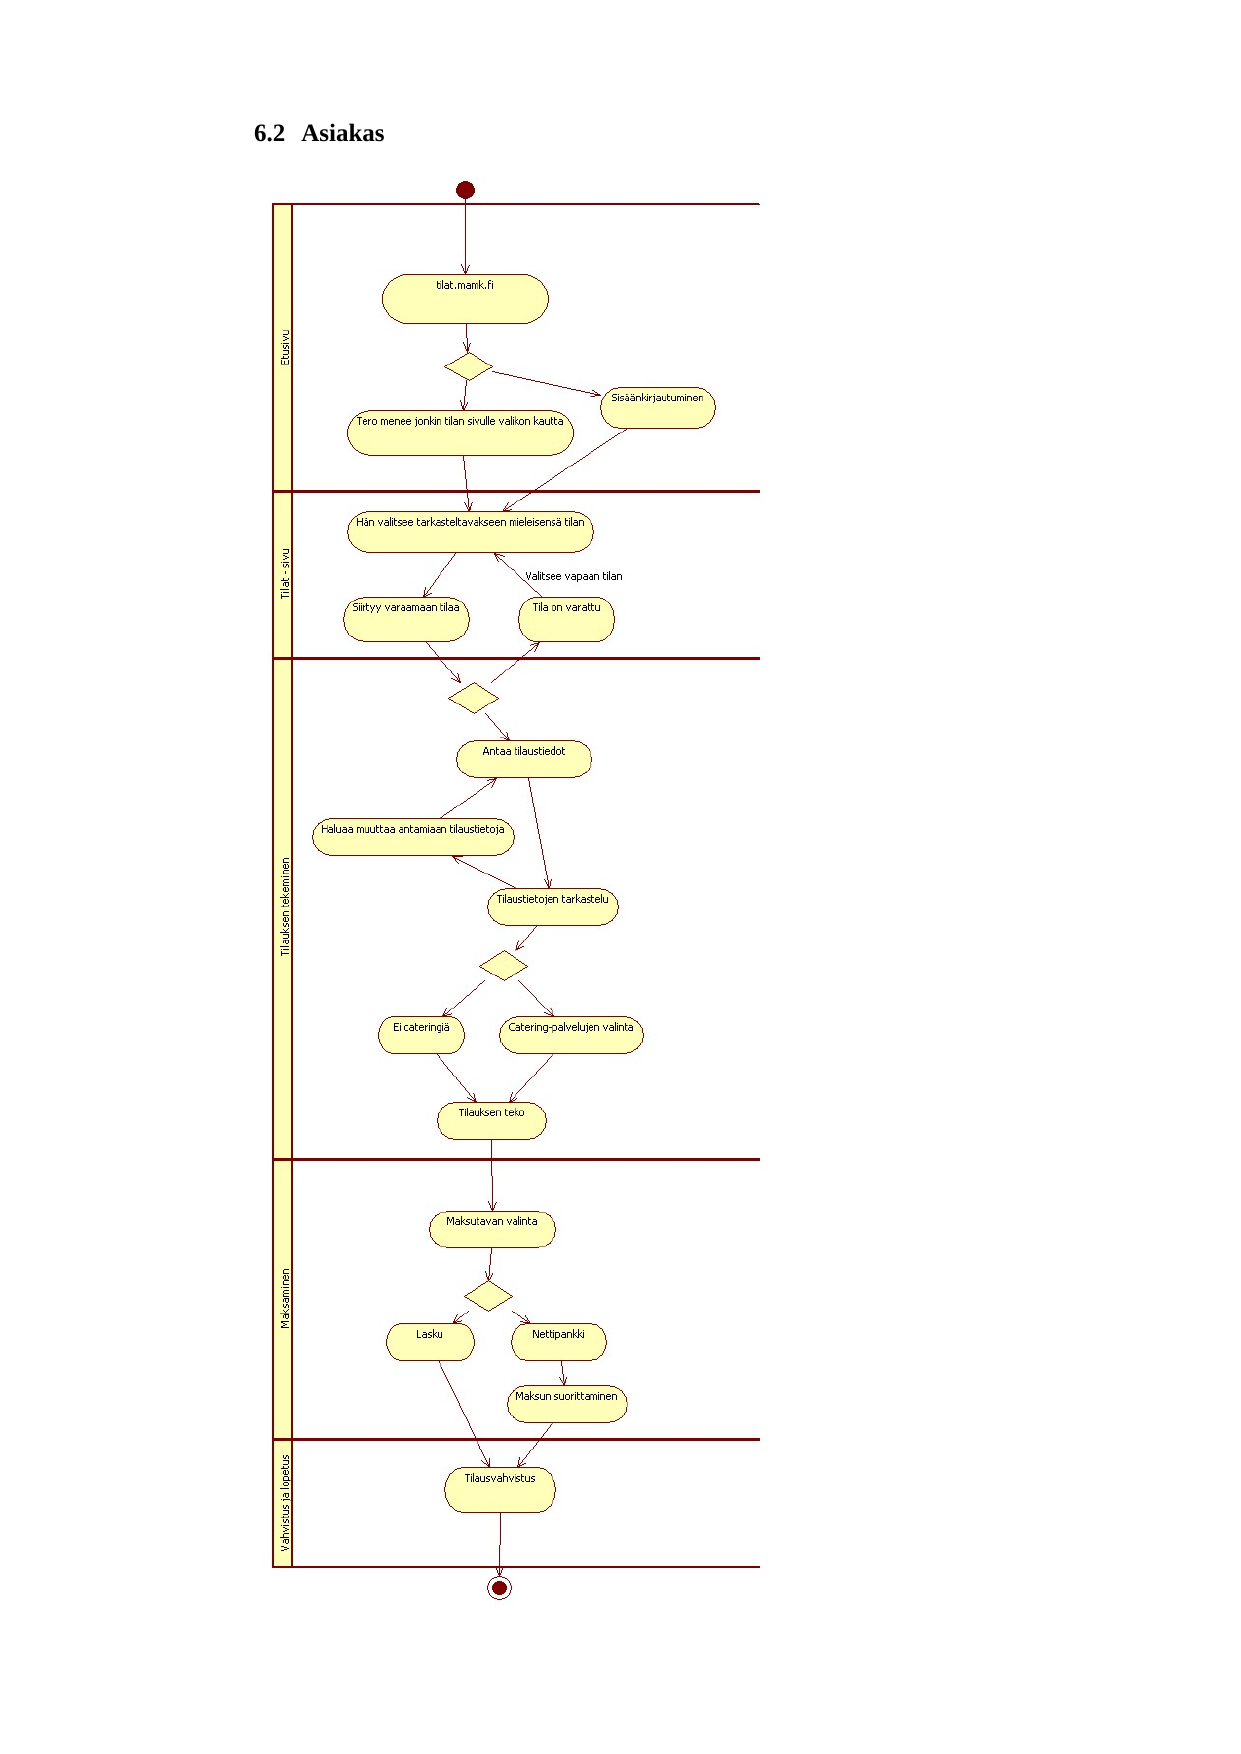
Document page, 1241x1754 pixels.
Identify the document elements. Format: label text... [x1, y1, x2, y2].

subtitle Asiakas [254, 118, 1122, 147]
picture [253, 161, 778, 1619]
